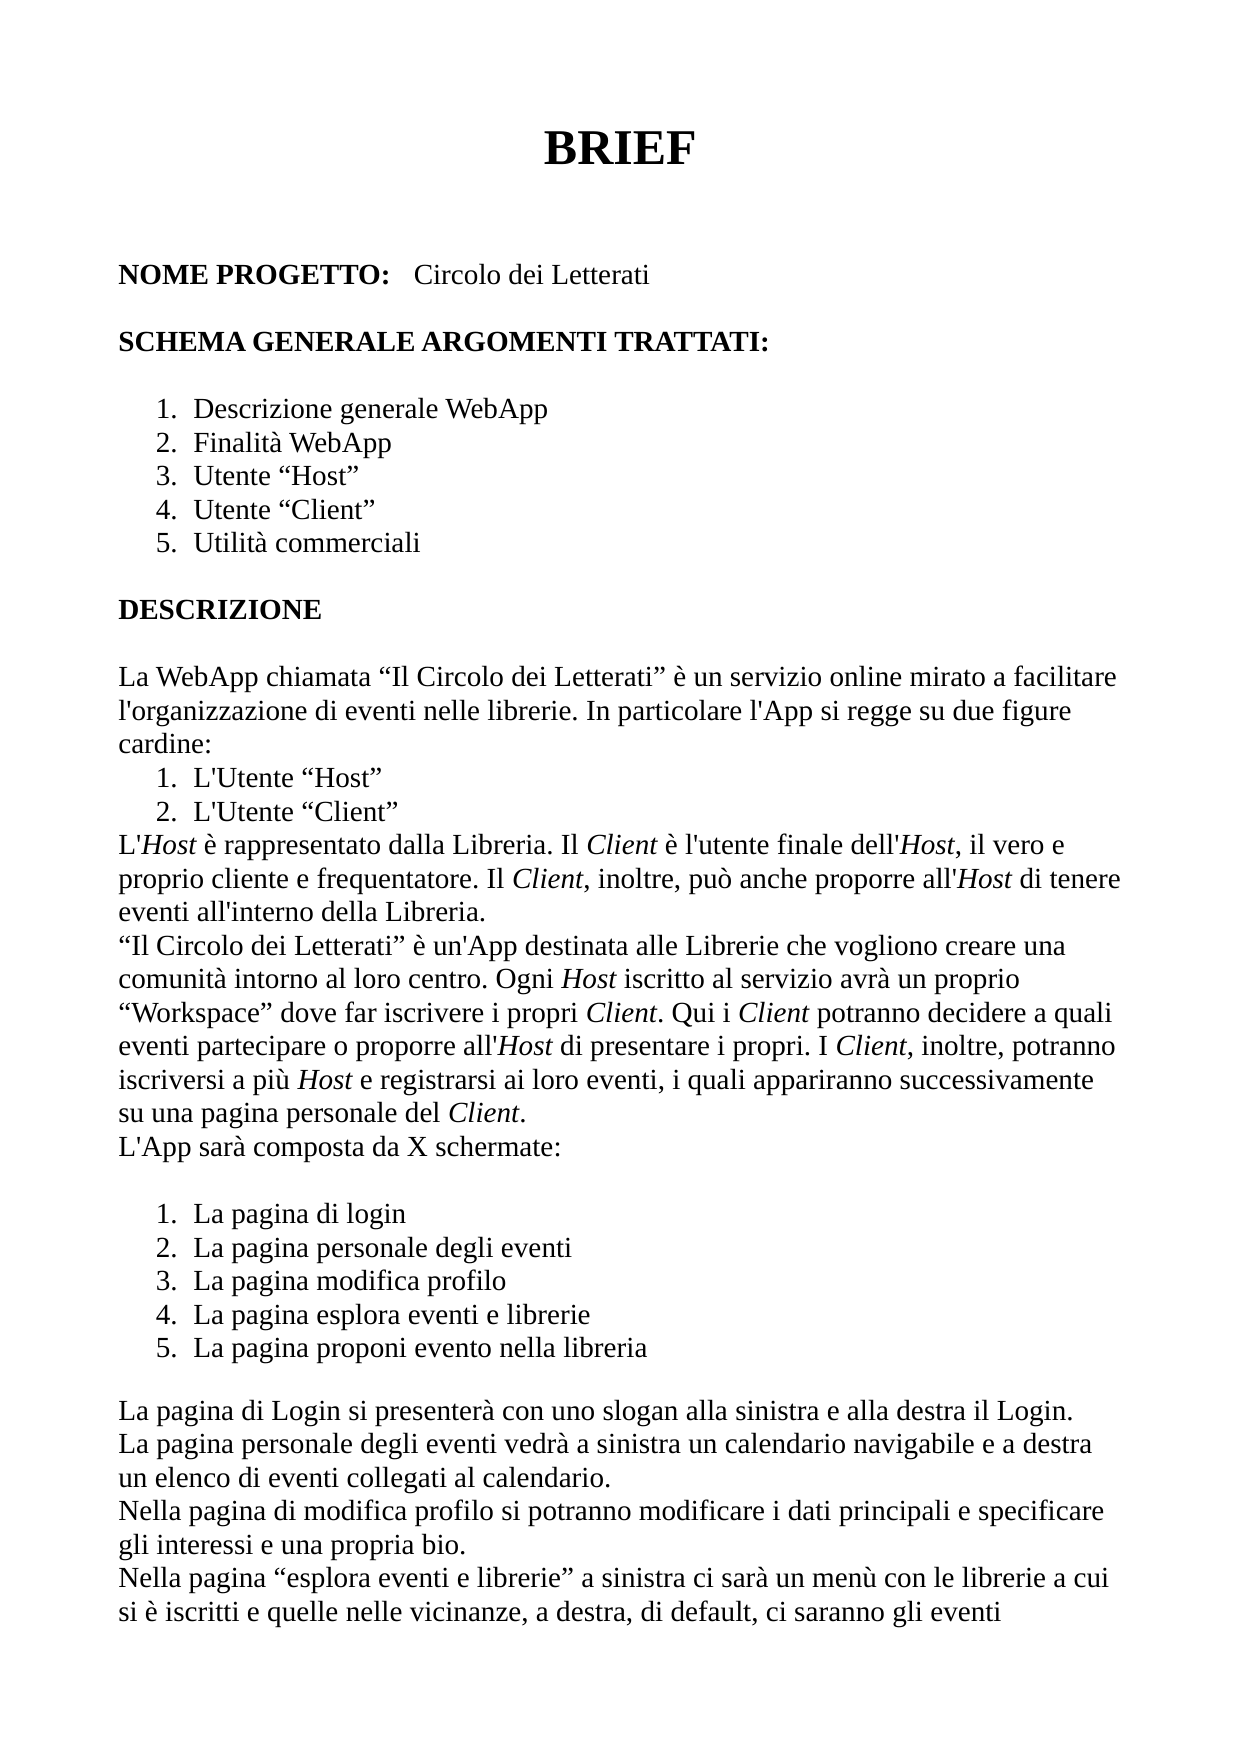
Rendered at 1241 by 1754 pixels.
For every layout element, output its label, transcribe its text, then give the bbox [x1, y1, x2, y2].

list Utilità commerciali [156, 525, 1122, 559]
text Nella pagina “esplora eventi e librerie” a sinistra ci sarà un menù con le librerie a cui si è iscritti e quelle nelle vicinanze, a destra, di default, ci saranno gli eventi [118, 1560, 1122, 1627]
list La pagina modifica profilo [156, 1263, 1122, 1297]
text La pagina personale degli eventi vedrà a sinistra un calendario navigabile e a destra un elenco di eventi collegati al calendario. [118, 1426, 1122, 1493]
list La pagina esplora eventi e librerie [156, 1297, 1122, 1330]
list L'Utente “Host” [156, 760, 1122, 794]
text “Il Circolo dei Letterati” è un'App destinata alle Librerie che vogliono creare una comunità intorno al loro centro. Ogni Host iscritto al servizio avrà un proprio “Workspace” dove far iscrivere i propri Client. Qui i Client potranno decidere a quali eventi partecipare o proporre all'Host di presentare i propri. I Client, inoltre, potranno iscriversi a più Host e registrarsi ai loro eventi, i quali appariranno successivamente su una pagina personale del Client. [118, 928, 1122, 1129]
list Finalità WebApp [156, 425, 1122, 458]
list La pagina personale degli eventi [156, 1230, 1122, 1263]
text Nella pagina di modifica profilo si potranno modificare i dati principali e specificare gli interessi e una propria bio. [118, 1493, 1122, 1560]
text NOME PROGETTO: Circolo dei Letterati [118, 257, 1122, 291]
list La pagina di login [156, 1196, 1122, 1230]
list La pagina proponi evento nella libreria [156, 1330, 1122, 1364]
text La pagina di Login si presenterà con uno slogan alla sinistra e alla destra il Login. [118, 1393, 1122, 1426]
list Utente “Client” [156, 492, 1122, 525]
list L'Utente “Client” [156, 794, 1122, 827]
text BRIEF [118, 118, 1122, 176]
text L'App sarà composta da X schermate: [118, 1129, 1122, 1163]
text DESCRIZIONE [118, 592, 1122, 626]
list Descrizione generale WebApp [156, 391, 1122, 425]
list Utente “Host” [156, 458, 1122, 492]
text L'Host è rappresentato dalla Libreria. Il Client è l'utente finale dell'Host, il vero e proprio cliente e frequentatore. Il Client, inoltre, può anche proporre all'Host di tenere eventi all'interno della Libreria. [118, 827, 1122, 928]
text SCHEMA GENERALE ARGOMENTI TRATTATI: [118, 324, 1122, 358]
text La WebApp chiamata “Il Circolo dei Letterati” è un servizio online mirato a facilitare l'organizzazione di eventi nelle librerie. In particolare l'App si regge su due figure cardine: [118, 659, 1122, 760]
